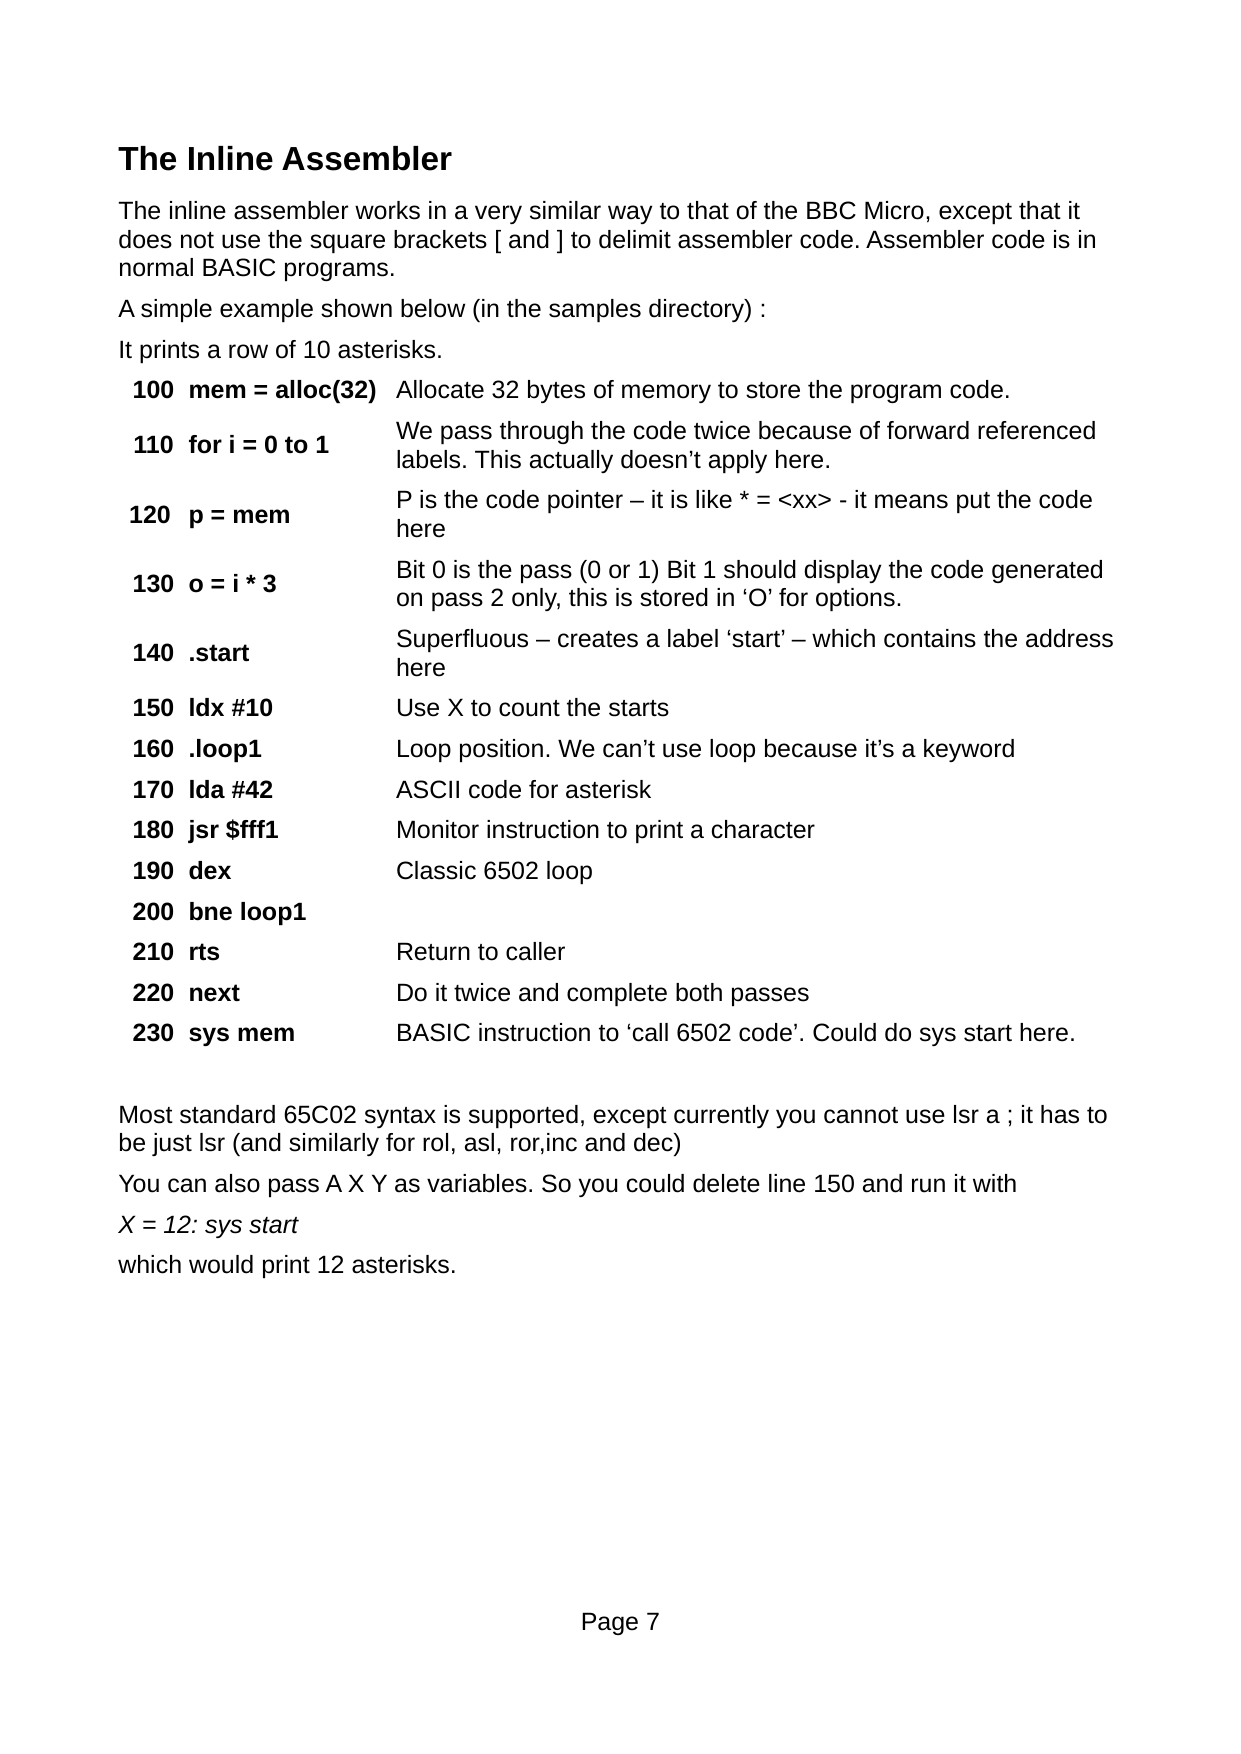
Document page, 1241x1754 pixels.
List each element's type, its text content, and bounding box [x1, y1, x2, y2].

table_cell bne loop1 [188, 891, 396, 931]
table_cell next [188, 972, 396, 1012]
table_cell 160 [118, 728, 188, 769]
table_cell 210 [118, 931, 188, 972]
table_cell 120 [118, 479, 188, 549]
table_cell 200 [118, 891, 188, 931]
table_cell Use X to count the starts [396, 688, 1122, 728]
table_cell Loop position. We can’t use loop because it’s a keyword [396, 728, 1122, 769]
text A simple example shown below (in the samples directory) : [118, 294, 1122, 323]
text X = 12: sys start [118, 1209, 1122, 1238]
table_cell Superfluous – creates a label ‘start’ – which contains the address here [396, 618, 1122, 687]
text The inline assembler works in a very similar way to that of the BBC Micro, except that it does not use the square brackets [ and ] to delimit assembler code. Assembler code is in normal BASIC programs. [118, 196, 1122, 282]
table_header 100 [118, 369, 188, 410]
table_cell [396, 891, 1122, 931]
table_cell We pass through the code twice because of forward referenced labels. This actually doesn’t apply here. [396, 410, 1122, 479]
table_cell 150 [118, 688, 188, 728]
table_cell .start [188, 618, 396, 687]
table_cell 220 [118, 972, 188, 1012]
table_cell dex [188, 850, 396, 891]
table_cell Bit 0 is the pass (0 or 1) Bit 1 should display the code generated on pass 2 only, this is stored in ‘O’ for options. [396, 549, 1122, 618]
table_cell 230 [118, 1013, 188, 1053]
table_cell jsr $fff1 [188, 809, 396, 850]
table_cell .loop1 [188, 728, 396, 769]
text You can also pass A X Y as variables. So you could delete line 150 and run it with [118, 1169, 1122, 1198]
table_cell BASIC instruction to ‘call 6502 code’. Could do sys start here. [396, 1013, 1122, 1053]
table_cell 110 [118, 410, 188, 479]
table_cell o = i * 3 [188, 549, 396, 618]
table_cell 130 [118, 549, 188, 618]
table_cell P is the code pointer – it is like * = <xx> - it means put the code here [396, 479, 1122, 549]
table_cell 170 [118, 769, 188, 809]
text It prints a row of 10 asterisks. [118, 334, 1122, 363]
table_cell Do it twice and complete both passes [396, 972, 1122, 1012]
table_cell 140 [118, 618, 188, 687]
table_cell Monitor instruction to print a character [396, 809, 1122, 850]
table_header mem = alloc(32) [188, 369, 396, 410]
table_cell Classic 6502 loop [396, 850, 1122, 891]
table_cell lda #42 [188, 769, 396, 809]
table_header Allocate 32 bytes of memory to store the program code. [396, 369, 1122, 410]
table_cell sys mem [188, 1013, 396, 1053]
table_cell 180 [118, 809, 188, 850]
table_cell p = mem [188, 479, 396, 549]
text Most standard 65C02 syntax is supported, except currently you cannot use lsr a ; it has to be just lsr (and similarly for rol, asl, ror,inc and dec) [118, 1099, 1122, 1157]
subtitle The Inline Assembler [118, 139, 1122, 177]
table_cell for i = 0 to 1 [188, 410, 396, 479]
table_cell ldx #10 [188, 688, 396, 728]
table_cell 190 [118, 850, 188, 891]
text which would print 12 asterisks. [118, 1250, 1122, 1279]
table_cell Return to caller [396, 931, 1122, 972]
table_cell ASCII code for asterisk [396, 769, 1122, 809]
table_cell rts [188, 931, 396, 972]
